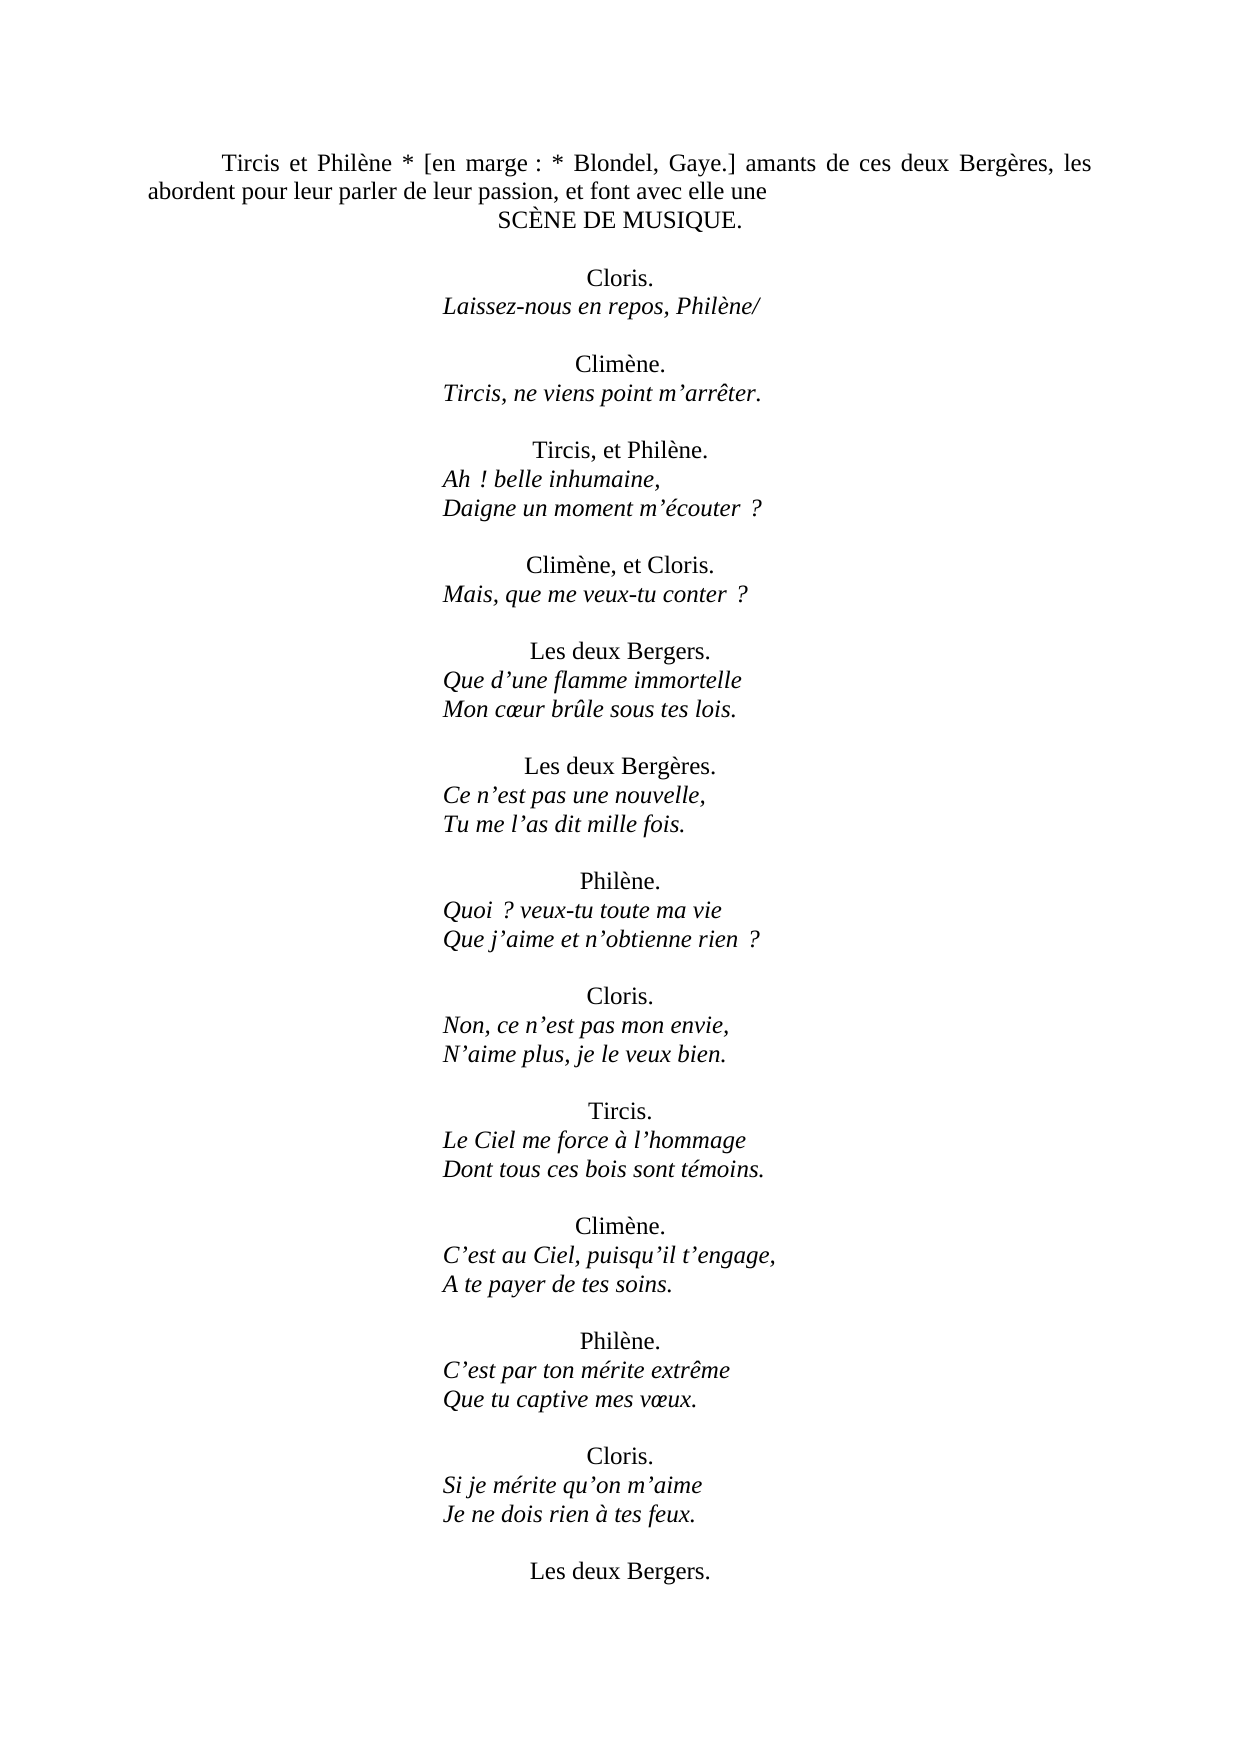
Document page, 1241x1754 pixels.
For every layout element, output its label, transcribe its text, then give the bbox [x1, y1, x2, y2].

text Tircis, et Philène. [148, 435, 1093, 464]
text Que tu captive mes vœux. [148, 1384, 1093, 1413]
text Quoi ? veux-tu toute ma vie [148, 895, 1093, 924]
text Cloris. [148, 1441, 1093, 1470]
text Ce n’est pas une nouvelle, [148, 780, 1093, 809]
text Cloris. [148, 981, 1093, 1010]
text Mon cœur brûle sous tes lois. [148, 694, 1093, 723]
text Cloris. [148, 263, 1093, 291]
text Les deux Bergers. [148, 636, 1093, 665]
text Les deux Bergers. [148, 1556, 1093, 1585]
text Ah ! belle inhumaine, [148, 464, 1093, 493]
text Tircis. [148, 1096, 1093, 1125]
text Mais, que me veux-tu conter ? [148, 579, 1093, 608]
text Daigne un moment m’écouter ? [148, 493, 1093, 521]
text Le Ciel me force à l’hommage [148, 1125, 1093, 1154]
text Philène. [148, 1326, 1093, 1355]
text Que d’une flamme immortelle [148, 665, 1093, 694]
text Philène. [148, 866, 1093, 895]
text SCÈNE DE MUSIQUE. [148, 205, 1093, 234]
text Climène. [148, 1211, 1093, 1240]
text Non, ce n’est pas mon envie, [148, 1010, 1093, 1039]
text Climène, et Cloris. [148, 550, 1093, 579]
text Je ne dois rien à tes feux. [148, 1499, 1093, 1528]
text Climène. [148, 349, 1093, 378]
text Les deux Bergères. [148, 751, 1093, 780]
text C’est par ton mérite extrême [148, 1355, 1093, 1384]
text Dont tous ces bois sont témoins. [148, 1154, 1093, 1183]
text N’aime plus, je le veux bien. [148, 1039, 1093, 1068]
text A te payer de tes soins. [148, 1269, 1093, 1298]
text Laissez-nous en repos, Philène/ [369, 291, 1093, 320]
text Tircis et Philène * [en marge : * Blondel, Gaye.] amants de ces deux Bergères, les abordent pour leur parler de leur passion, et font avec elle une [148, 148, 1093, 205]
text C’est au Ciel, puisqu’il t’engage, [148, 1240, 1093, 1269]
text Que j’aime et n’obtienne rien ? [148, 924, 1093, 953]
text Si je mérite qu’on m’aime [148, 1470, 1093, 1499]
text Tircis, ne viens point m’arrêter. [369, 378, 1093, 406]
text Tu me l’as dit mille fois. [148, 809, 1093, 838]
